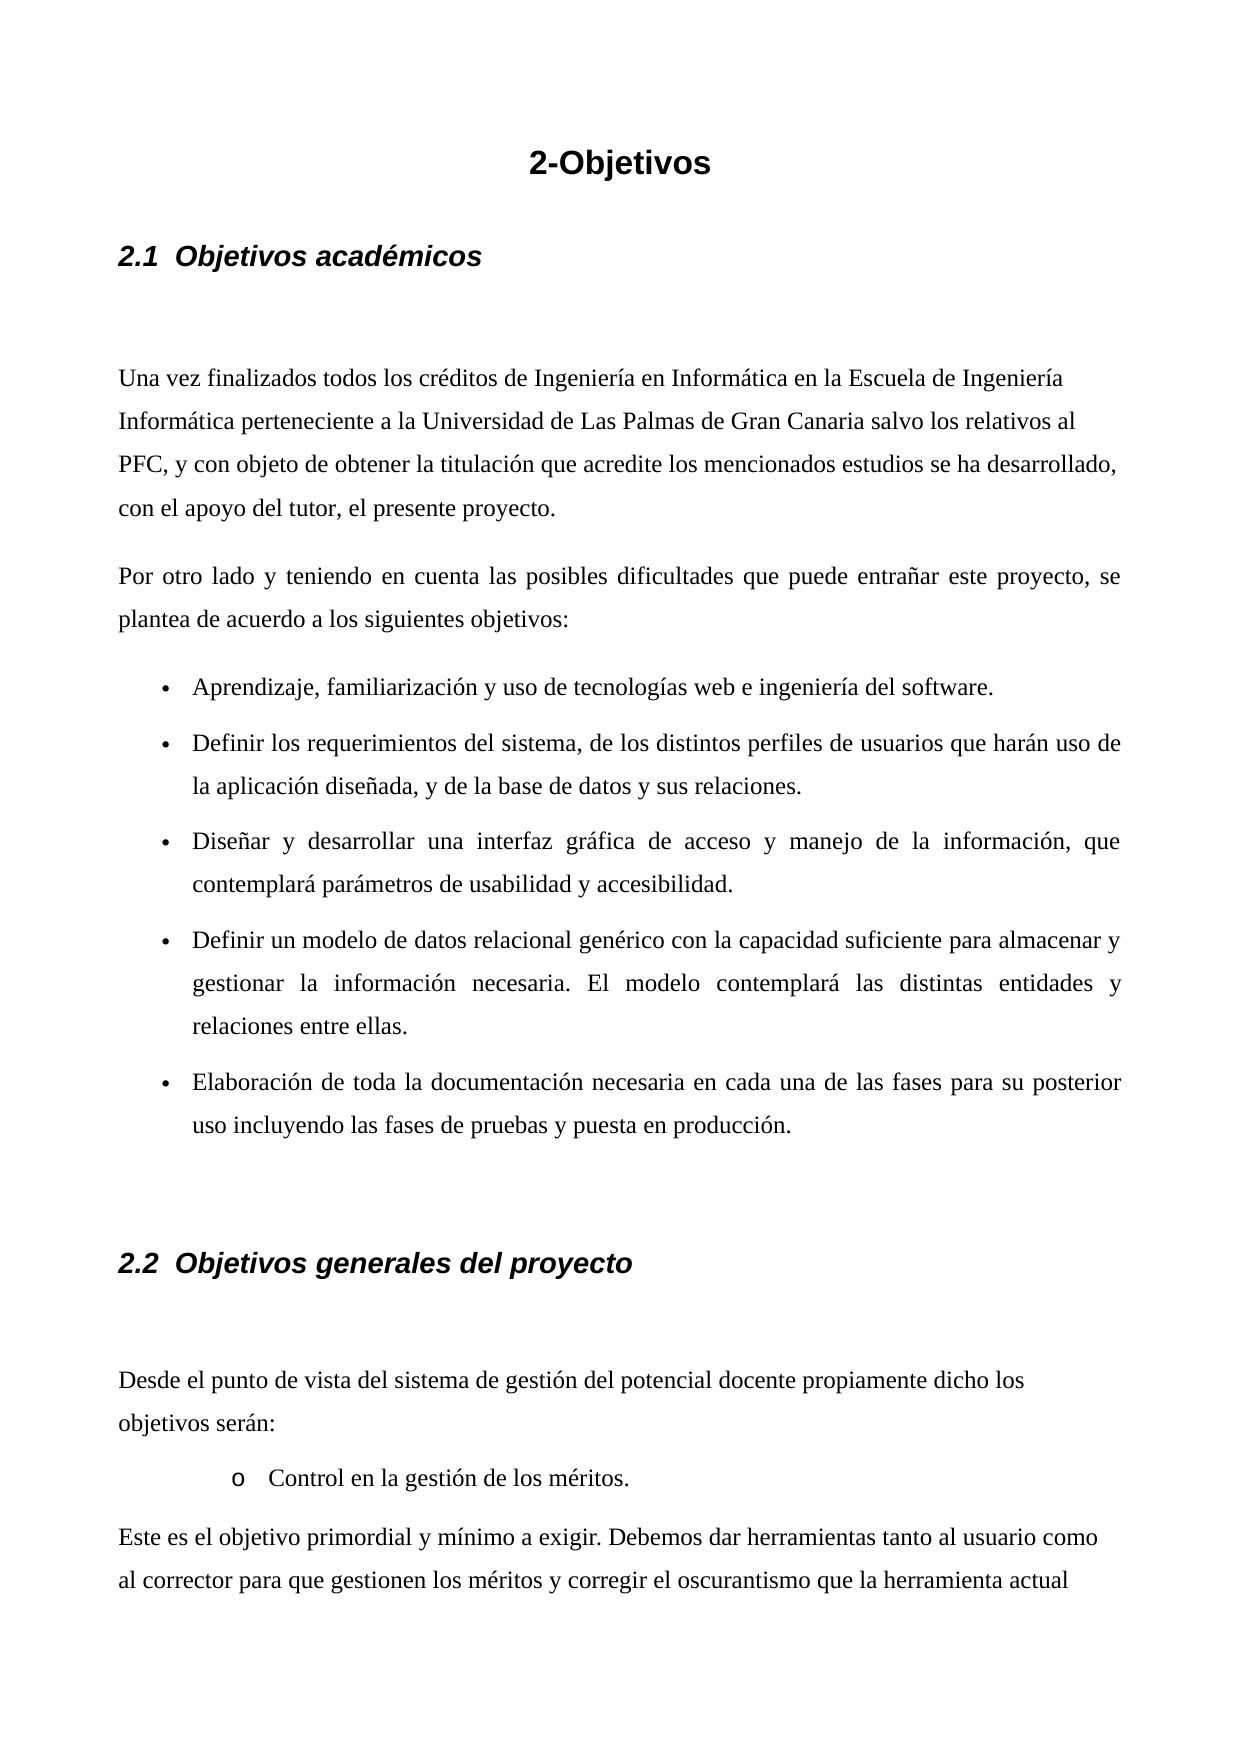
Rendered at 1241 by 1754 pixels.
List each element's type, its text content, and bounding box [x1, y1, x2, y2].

subtitle 2.2 Objetivos generales del proyecto [118, 1246, 1122, 1280]
text Este es el objetivo primordial y mínimo a exigir. Debemos dar herramientas tanto al usuario como al corrector para que gestionen los méritos y corregir el oscurantismo que la herramienta actual [118, 1522, 1122, 1594]
text Desde el punto de vista del sistema de gestión del potencial docente propiamente dicho los objetivos serán: [118, 1365, 1122, 1437]
list Elaboración de toda la documentación necesaria en cada una de las fases para su posterior uso incluyendo las fases de pruebas y puesta en producción. [162, 1067, 1122, 1139]
text Una vez finalizados todos los créditos de Ingeniería en Informática en la Escuela de Ingeniería Informática perteneciente a la Universidad de Las Palmas de Gran Canaria salvo los relativos al PFC, y con objeto de obtener la titulación que acredite los mencionados estudios se ha desarrollado, con el apoyo del tutor, el presente proyecto. [118, 363, 1122, 521]
subtitle 2.1 Objetivos académicos [118, 238, 1122, 272]
list Diseñar y desarrollar una interfaz gráfica de acceso y manejo de la información, que contemplará parámetros de usabilidad y accesibilidad. [162, 826, 1122, 898]
list Aprendizaje, familiarización y uso de tecnologías web e ingeniería del software. [162, 672, 1122, 701]
list Definir un modelo de datos relacional genérico con la capacidad suficiente para almacenar y gestionar la información necesaria. El modelo contemplará las distintas entidades y relaciones entre ellas. [162, 925, 1122, 1040]
subtitle 2-Objetivos [118, 143, 1122, 182]
text Por otro lado y teniendo en cuenta las posibles dificultades que puede entrañar este proyecto, se plantea de acuerdo a los siguientes objetivos: [118, 561, 1122, 633]
list Control en la gestión de los méritos. [231, 1463, 1122, 1494]
list Definir los requerimientos del sistema, de los distintos perfiles de usuarios que harán uso de la aplicación diseñada, y de la base de datos y sus relaciones. [162, 728, 1122, 799]
